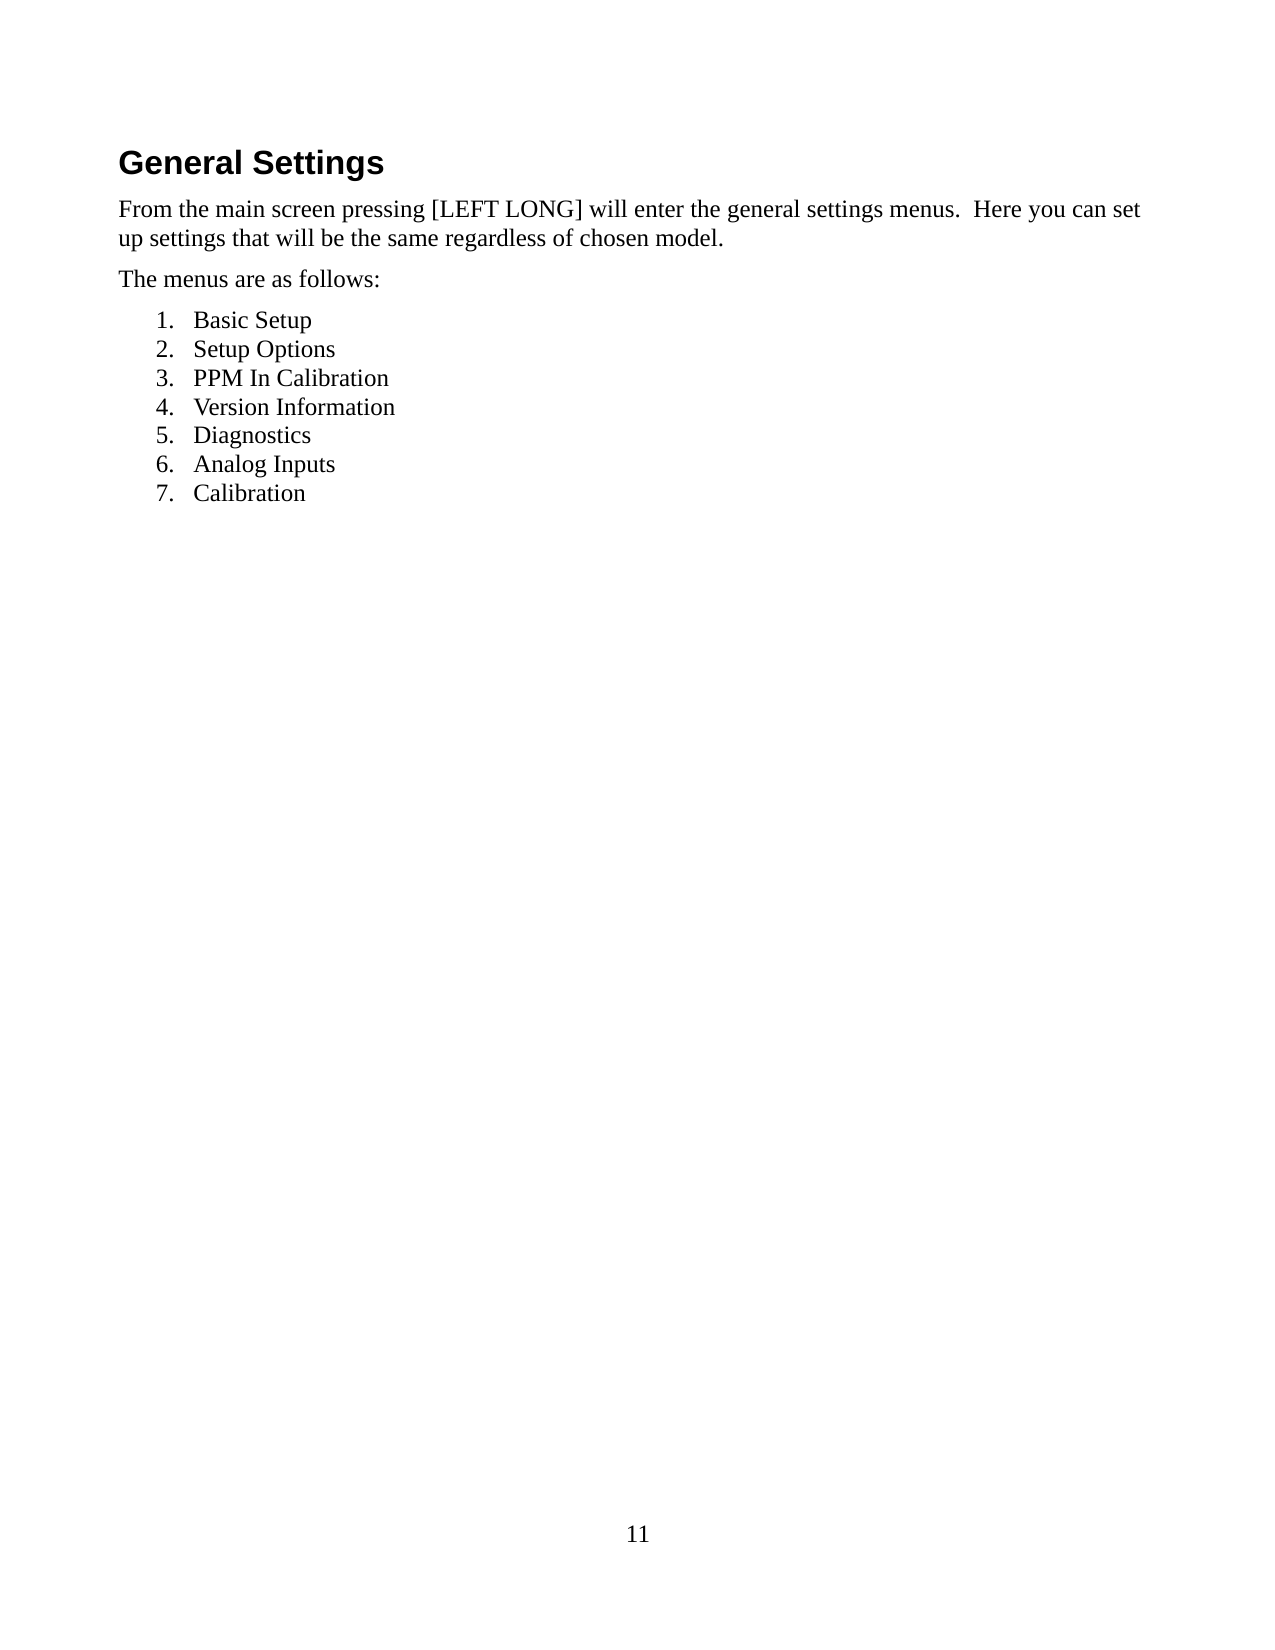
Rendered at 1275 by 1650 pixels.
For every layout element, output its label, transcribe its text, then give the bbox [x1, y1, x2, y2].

list Analog Inputs [156, 449, 1157, 478]
list Setup Options [156, 334, 1157, 363]
list Diagnostics [156, 421, 1157, 449]
text From the main screen pressing [LEFT LONG] will enter the general settings menus. Here you can set up settings that will be the same regardless of chosen model. [118, 194, 1157, 252]
text The menus are as follows: [118, 264, 1157, 293]
list PPM In Calibration [156, 363, 1157, 392]
list Version Information [156, 392, 1157, 421]
list Basic Setup [156, 306, 1157, 334]
list Calibration [156, 478, 1157, 507]
subtitle General Settings [118, 143, 1157, 182]
